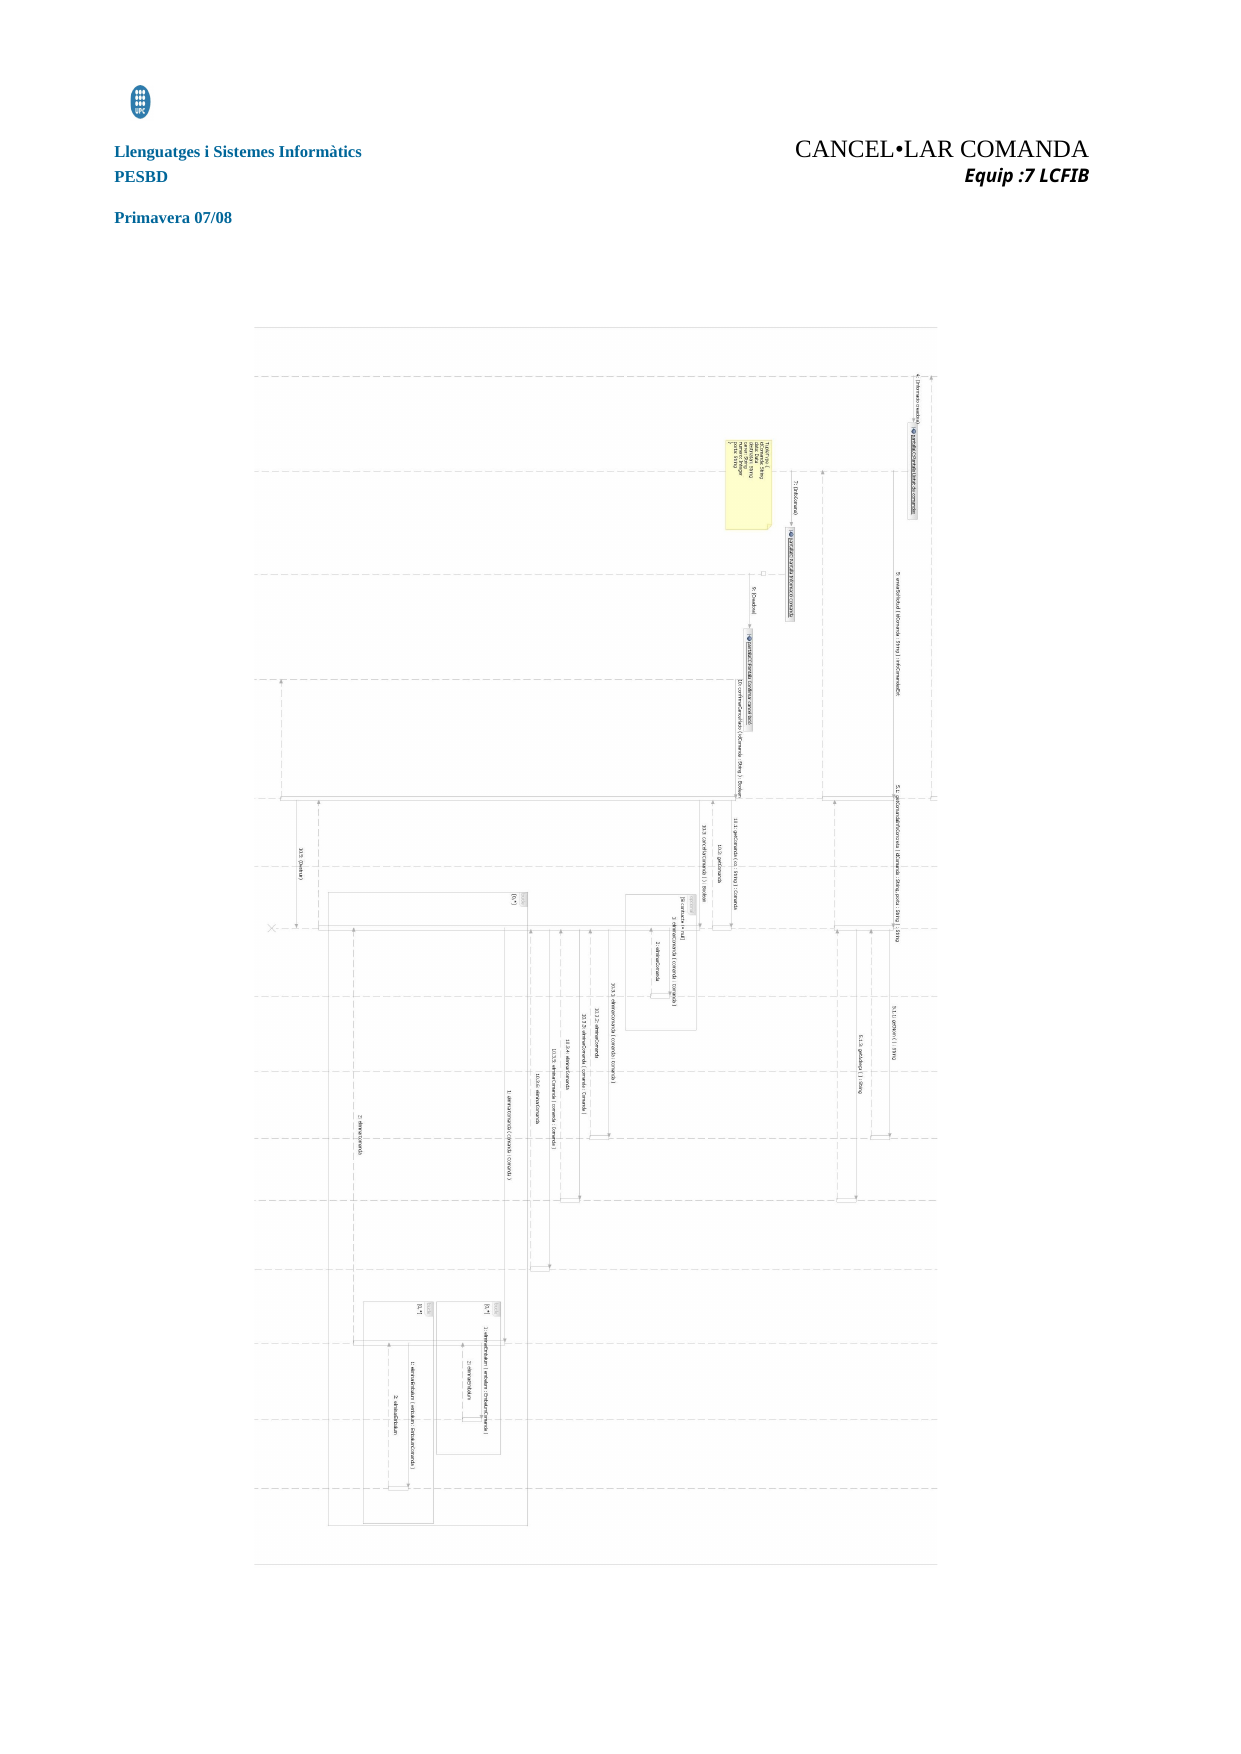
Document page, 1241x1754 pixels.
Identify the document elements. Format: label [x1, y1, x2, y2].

picture [254, 326, 938, 1568]
